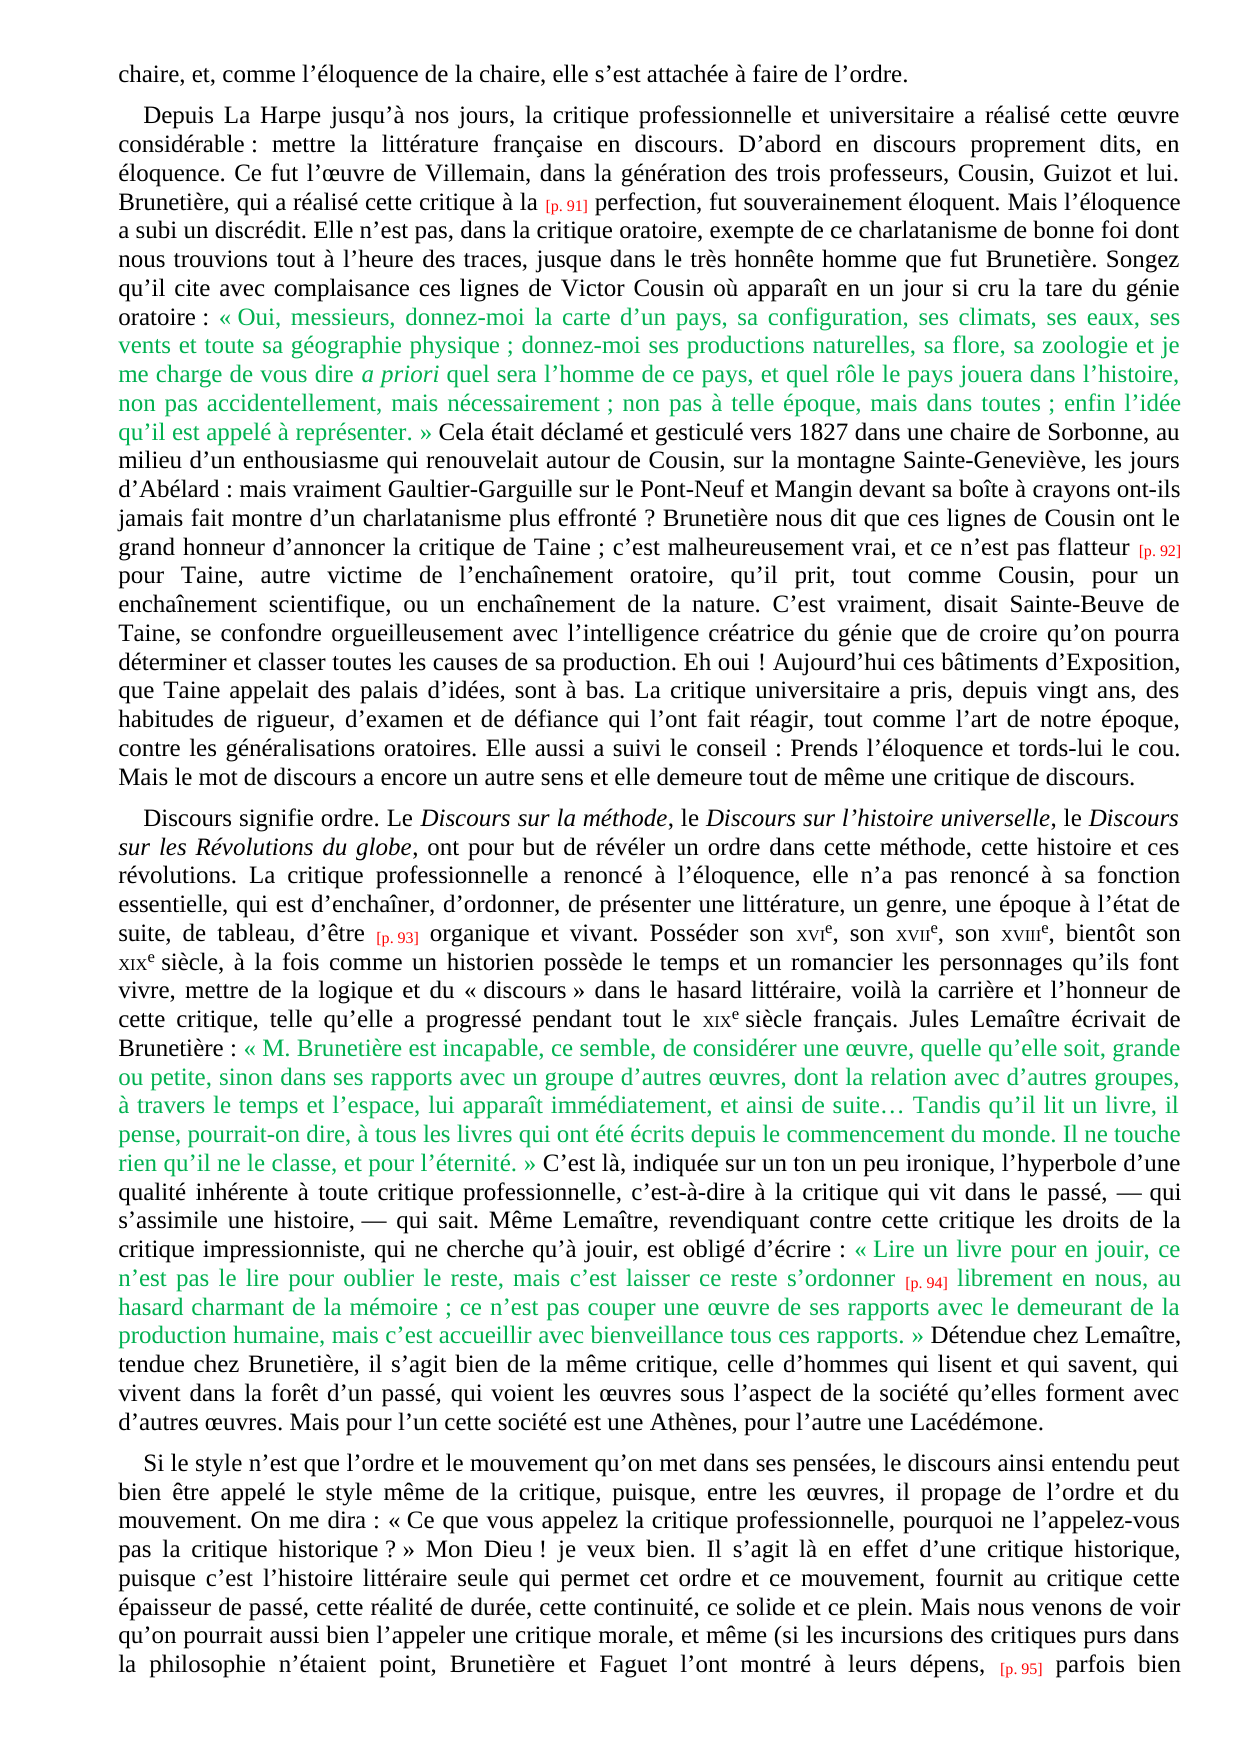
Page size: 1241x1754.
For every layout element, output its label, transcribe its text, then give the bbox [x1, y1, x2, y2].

text Si le style n’est que l’ordre et le mouvement qu’on met dans ses pensées, le discours ainsi entendu peut bien être appelé le style même de la critique, puisque, entre les œuvres, il propage de l’ordre et du mouvement. On me dira : « Ce que vous appelez la critique professionnelle, pourquoi ne l’appelez-vous pas la critique historique ? » Mon Dieu ! je veux bien. Il s’agit là en effet d’une critique historique, puisque c’est l’histoire littéraire seule qui permet cet ordre et ce mouvement, fournit au critique cette épaisseur de passé, cette réalité de durée, cette continuité, ce solide et ce plein. Mais nous venons de voir qu’on pourrait aussi bien l’appeler une critique morale, et même (si les incursions des critiques purs dans la philosophie n’étaient point, Brunetière et Faguet l’ont montré à leurs dépens, [p. 95] parfois bien [118, 1448, 1181, 1678]
text chaire, et, comme l’éloquence de la chaire, elle s’est attachée à faire de l’ordre. [118, 59, 1181, 88]
text Discours signifie ordre. Le Discours sur la méthode, le Discours sur l’histoire universelle, le Discours sur les Révolutions du globe, ont pour but de révéler un ordre dans cette méthode, cette histoire et ces révolutions. La critique professionnelle a renoncé à l’éloquence, elle n’a pas renoncé à sa fonction essentielle, qui est d’enchaîner, d’ordonner, de présenter une littérature, un genre, une époque à l’état de suite, de tableau, d’être [p. 93] organique et vivant. Posséder son xvie, son xviie, son xviiie, bientôt son xixe siècle, à la fois comme un historien possède le temps et un romancier les personnages qu’ils font vivre, mettre de la logique et du « discours » dans le hasard littéraire, voilà la carrière et l’honneur de cette critique, telle qu’elle a progressé pendant tout le xixe siècle français. Jules Lemaître écrivait de Brunetière : « M. Brunetière est incapable, ce semble, de considérer une œuvre, quelle qu’elle soit, grande ou petite, sinon dans ses rapports avec un groupe d’autres œuvres, dont la relation avec d’autres groupes, à travers le temps et l’espace, lui apparaît immédiatement, et ainsi de suite… Tandis qu’il lit un livre, il pense, pourrait-on dire, à tous les livres qui ont été écrits depuis le commencement du monde. Il ne touche rien qu’il ne le classe, et pour l’éternité. » C’est là, indiquée sur un ton un peu ironique, l’hyperbole d’une qualité inhérente à toute critique professionnelle, c’est-à-dire à la critique qui vit dans le passé, — qui s’assimile une histoire, — qui sait. Même Lemaître, revendiquant contre cette critique les droits de la critique impressionniste, qui ne cherche qu’à jouir, est obligé d’écrire : « Lire un livre pour en jouir, ce n’est pas le lire pour oublier le reste, mais c’est laisser ce reste s’ordonner [p. 94] librement en nous, au hasard charmant de la mémoire ; ce n’est pas couper une œuvre de ses rapports avec le demeurant de la production humaine, mais c’est accueillir avec bienveillance tous ces rapports. » Détendue chez Lemaître, tendue chez Brunetière, il s’agit bien de la même critique, celle d’hommes qui lisent et qui savent, qui vivent dans la forêt d’un passé, qui voient les œuvres sous l’aspect de la société qu’elles forment avec d’autres œuvres. Mais pour l’un cette société est une Athènes, pour l’autre une Lacédémone. [118, 803, 1181, 1435]
text Depuis La Harpe jusqu’à nos jours, la critique professionnelle et universitaire a réalisé cette œuvre considérable : mettre la littérature française en discours. D’abord en discours proprement dits, en éloquence. Ce fut l’œuvre de Villemain, dans la génération des trois professeurs, Cousin, Guizot et lui. Brunetière, qui a réalisé cette critique à la [p. 91] perfection, fut souverainement éloquent. Mais l’éloquence a subi un discrédit. Elle n’est pas, dans la critique oratoire, exempte de ce charlatanisme de bonne foi dont nous trouvions tout à l’heure des traces, jusque dans le très honnête homme que fut Brunetière. Songez qu’il cite avec complaisance ces lignes de Victor Cousin où apparaît en un jour si cru la tare du génie oratoire : « Oui, messieurs, donnez-moi la carte d’un pays, sa configuration, ses climats, ses eaux, ses vents et toute sa géographie physique ; donnez-moi ses productions naturelles, sa flore, sa zoologie et je me charge de vous dire a priori quel sera l’homme de ce pays, et quel rôle le pays jouera dans l’histoire, non pas accidentellement, mais nécessairement ; non pas à telle époque, mais dans toutes ; enfin l’idée qu’il est appelé à représenter. » Cela était déclamé et gesticulé vers 1827 dans une chaire de Sorbonne, au milieu d’un enthousiasme qui renouvelait autour de Cousin, sur la montagne Sainte-Geneviève, les jours d’Abélard : mais vraiment Gaultier-Garguille sur le Pont-Neuf et Mangin devant sa boîte à crayons ont-ils jamais fait montre d’un charlatanisme plus effronté ? Brunetière nous dit que ces lignes de Cousin ont le grand honneur d’annoncer la critique de Taine ; c’est malheureusement vrai, et ce n’est pas flatteur [p. 92] pour Taine, autre victime de l’enchaînement oratoire, qu’il prit, tout comme Cousin, pour un enchaînement scientifique, ou un enchaînement de la nature. C’est vraiment, disait Sainte-Beuve de Taine, se confondre orgueilleusement avec l’intelligence créatrice du génie que de croire qu’on pourra déterminer et classer toutes les causes de sa production. Eh oui ! Aujourd’hui ces bâtiments d’Exposition, que Taine appelait des palais d’idées, sont à bas. La critique universitaire a pris, depuis vingt ans, des habitudes de rigueur, d’examen et de défiance qui l’ont fait réagir, tout comme l’art de notre époque, contre les généralisations oratoires. Elle aussi a suivi le conseil : Prends l’éloquence et tords-lui le cou. Mais le mot de discours a encore un autre sens et elle demeure tout de même une critique de discours. [118, 100, 1181, 790]
